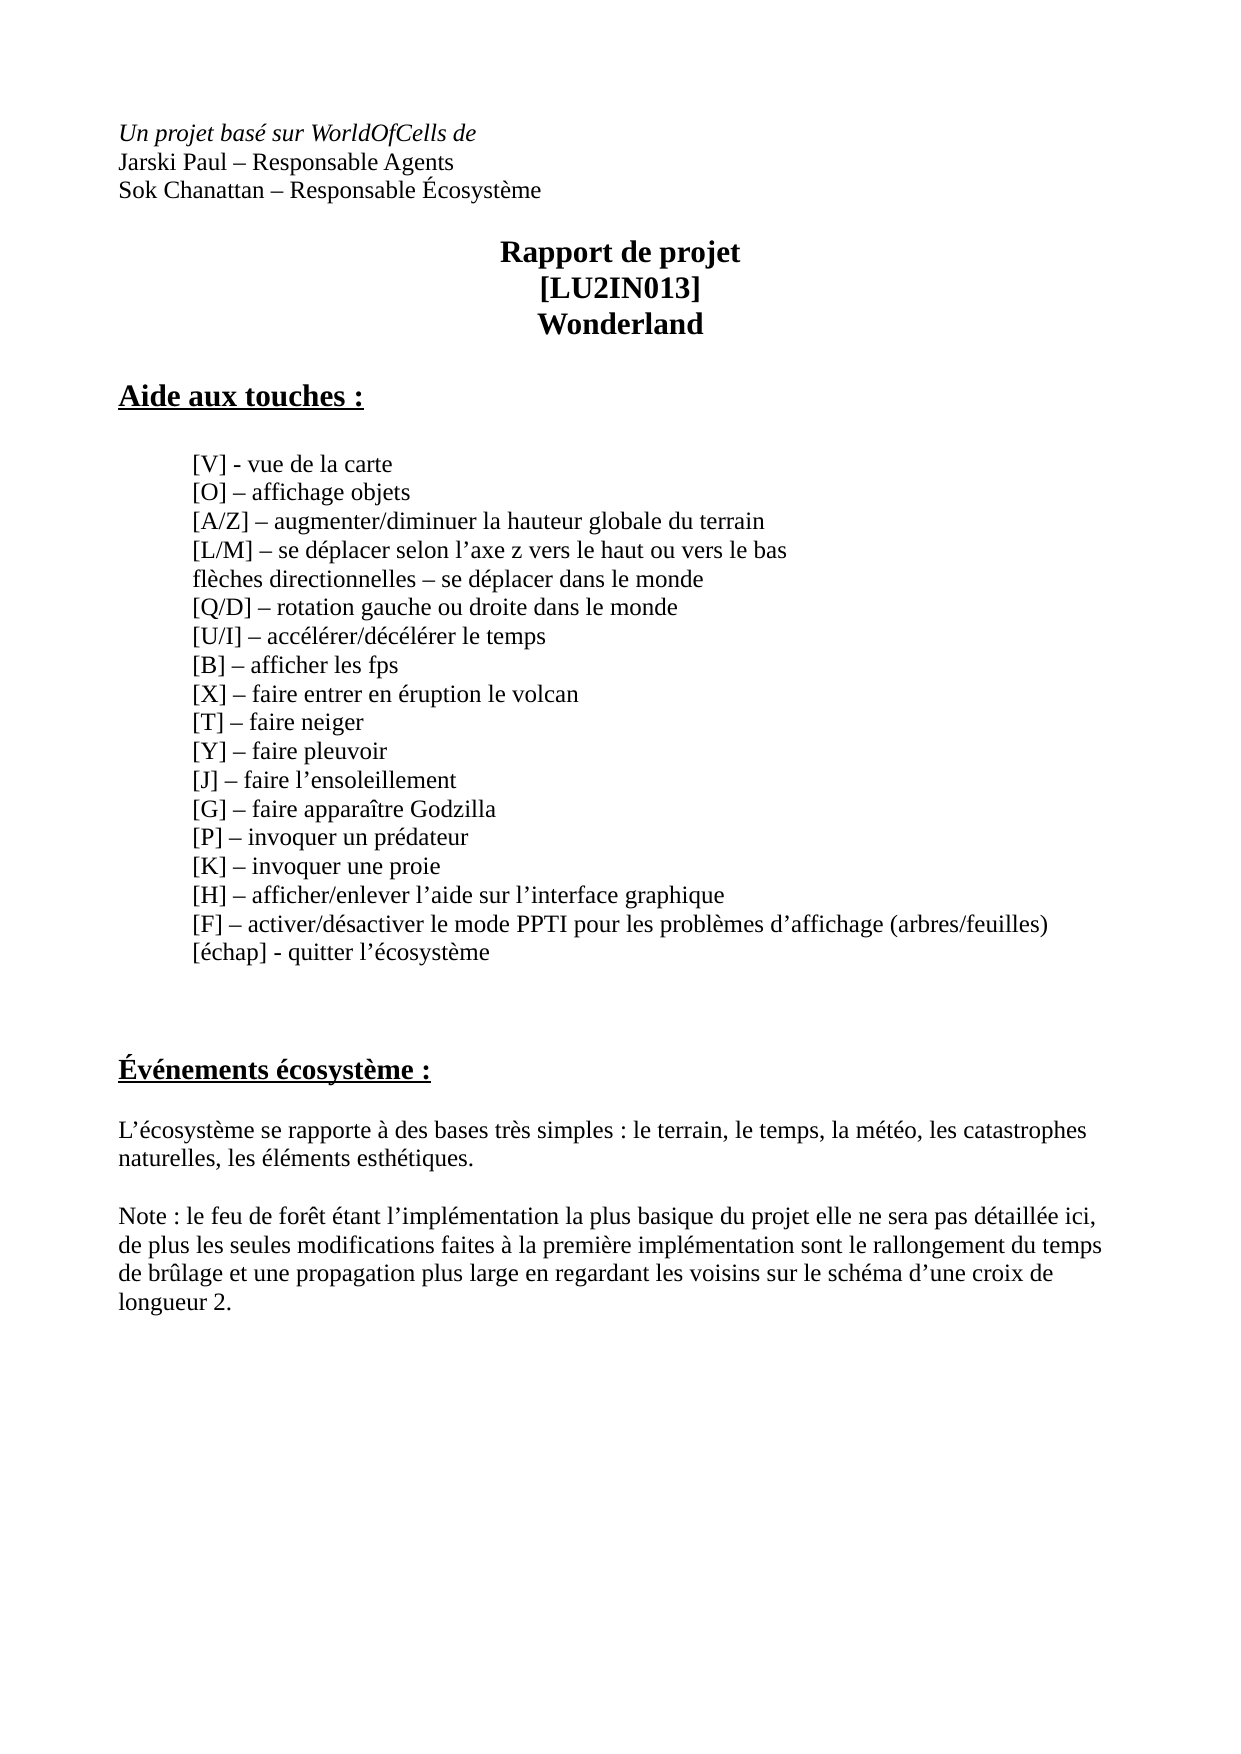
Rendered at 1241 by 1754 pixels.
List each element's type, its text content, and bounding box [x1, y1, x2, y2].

text [P] – invoquer un prédateur [118, 822, 1122, 851]
text [U/I] – accélérer/décélérer le temps [118, 621, 1122, 650]
text de plus les seules modifications faites à la première implémentation sont le rallongement du temps de brûlage et une propagation plus large en regardant les voisins sur le schéma d’une croix de longueur 2. [118, 1230, 1122, 1316]
text [LU2IN013] [118, 269, 1122, 305]
text [Q/D] – rotation gauche ou droite dans le monde [118, 592, 1122, 621]
text Note : le feu de forêt étant l’implémentation la plus basique du projet elle ne sera pas détaillée ici, [118, 1201, 1122, 1230]
text L’écosystème se rapporte à des bases très simples : le terrain, le temps, la météo, les catastrophes naturelles, les éléments esthétiques. [118, 1115, 1122, 1172]
text flèches directionnelles – se déplacer dans le monde [118, 564, 1122, 592]
text Un projet basé sur WorldOfCells de [118, 118, 1122, 147]
text [X] – faire entrer en éruption le volcan [118, 679, 1122, 707]
text Événements écosystème : [118, 1052, 1122, 1086]
text [V] - vue de la carte [118, 449, 1122, 477]
text [K] – invoquer une proie [118, 851, 1122, 880]
text [F] – activer/désactiver le mode PPTI pour les problèmes d’affichage (arbres/feuilles) [118, 909, 1122, 937]
text [H] – afficher/enlever l’aide sur l’interface graphique [118, 880, 1122, 909]
text Rapport de projet [118, 233, 1122, 269]
text [B] – afficher les fps [118, 650, 1122, 679]
text [O] – affichage objets [118, 477, 1122, 506]
text [échap] - quitter l’écosystème [118, 937, 1122, 966]
text Sok Chanattan – Responsable Écosystème [118, 176, 1122, 204]
text [A/Z] – augmenter/diminuer la hauteur globale du terrain [118, 506, 1122, 535]
text [Y] – faire pleuvoir [118, 736, 1122, 765]
text Aide aux touches : [118, 377, 1122, 413]
text Wonderland [118, 305, 1122, 341]
text [J] – faire l’ensoleillement [118, 765, 1122, 794]
text [G] – faire apparaître Godzilla [118, 794, 1122, 822]
text [L/M] – se déplacer selon l’axe z vers le haut ou vers le bas [118, 535, 1122, 564]
text Jarski Paul – Responsable Agents [118, 147, 1122, 176]
text [T] – faire neiger [118, 707, 1122, 736]
